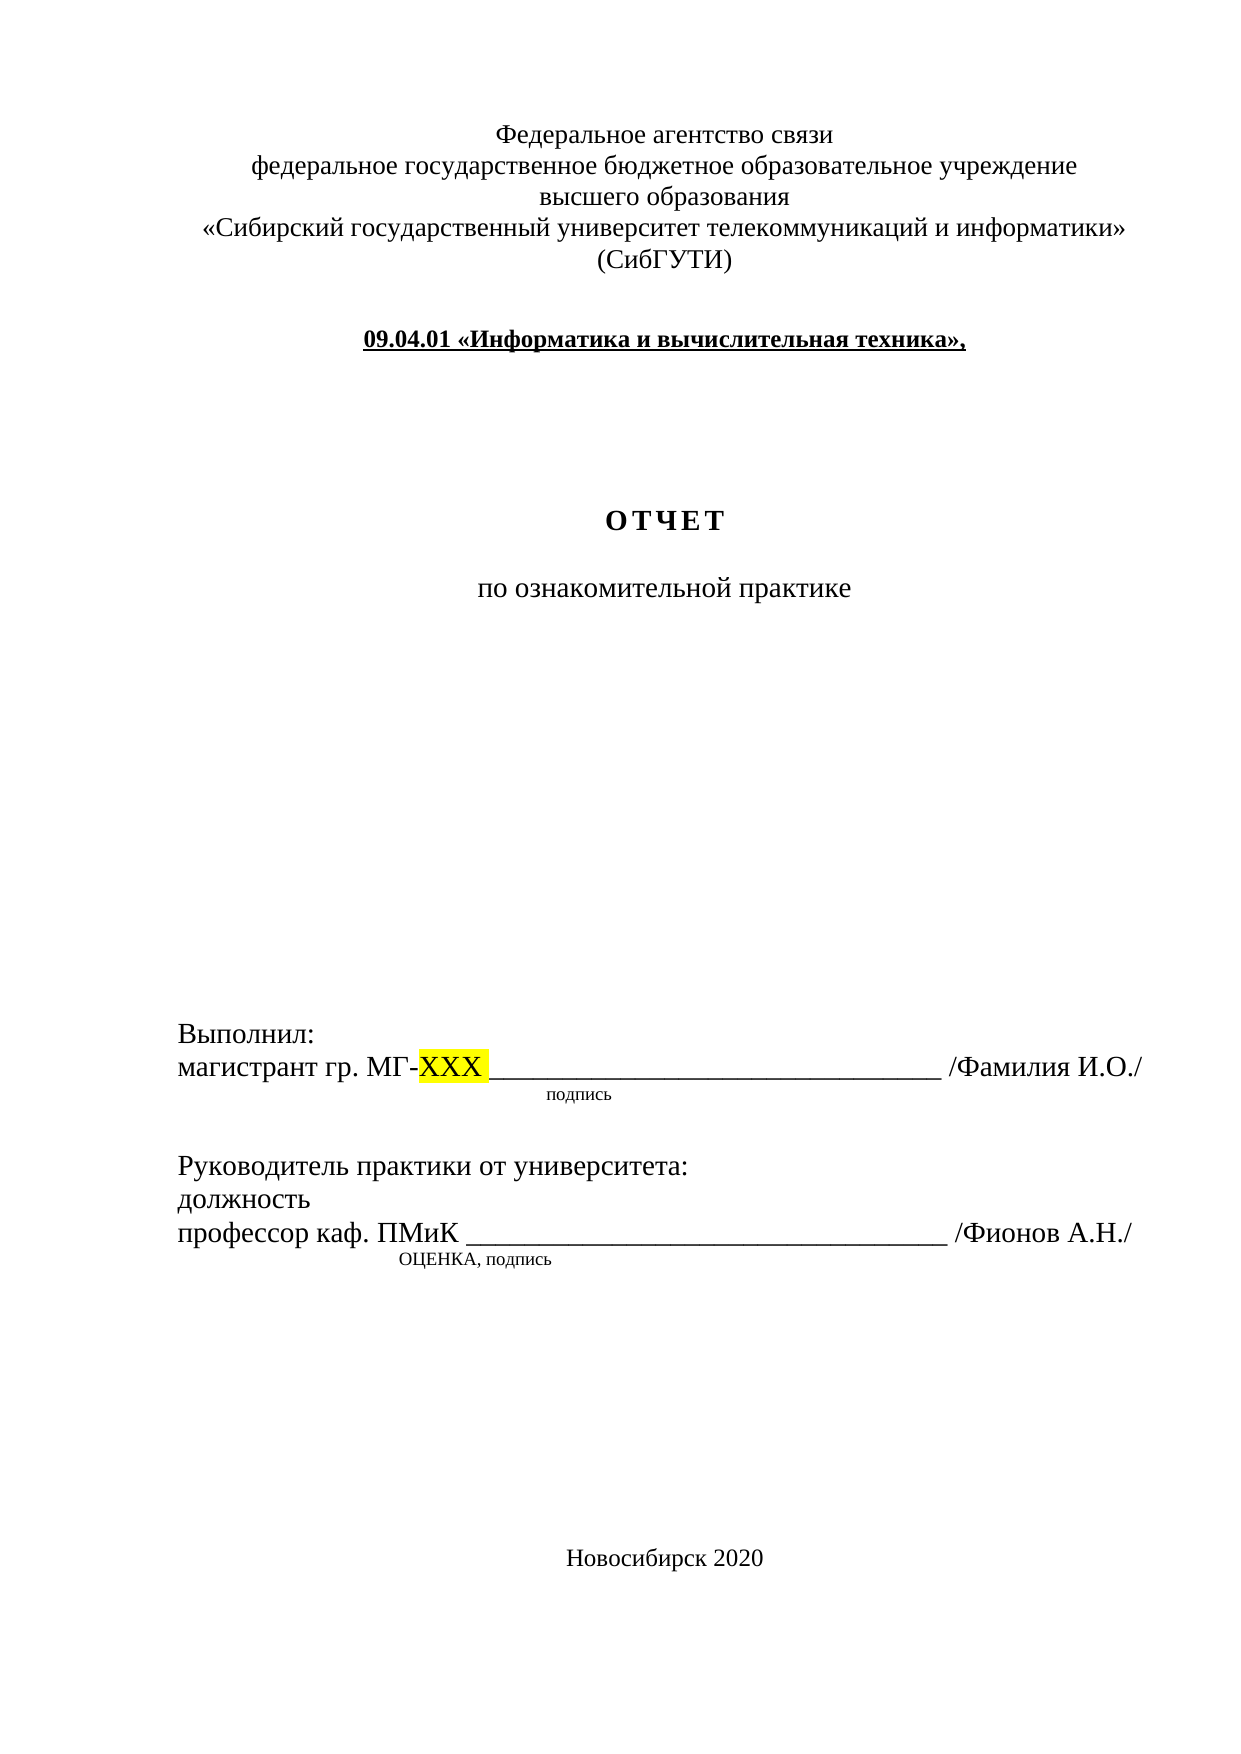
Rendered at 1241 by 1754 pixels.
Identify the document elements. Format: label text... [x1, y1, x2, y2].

text 09.04.01 «Информатика и вычислительная техника», [177, 324, 1152, 353]
text федеральное государственное бюджетное образовательное учреждение [177, 149, 1152, 180]
text (СибГУТИ) [177, 243, 1152, 274]
text магистрант гр. МГ-ХХХ _______________________________ /Фамилия И.О./ [177, 1049, 1152, 1083]
text должность [177, 1181, 1152, 1215]
text Руководитель практики от университета: [177, 1148, 1152, 1181]
text по ознакомительной практике [177, 570, 1152, 647]
text ОТЧЕТ [177, 503, 1152, 537]
text подпись [177, 1083, 1152, 1104]
text «Сибирский государственный университет телекоммуникаций и информатики» [177, 212, 1152, 243]
text ОЦЕНКА, подпись [177, 1248, 1152, 1270]
text Новосибирск 2020 [177, 1543, 1152, 1572]
text профессор каф. ПМиК _________________________________ /Фионов А.Н./ [177, 1215, 1152, 1248]
text Выполнил: [177, 1016, 1152, 1049]
text Федеральное агентство связи [177, 118, 1152, 149]
text высшего образования [177, 180, 1152, 212]
